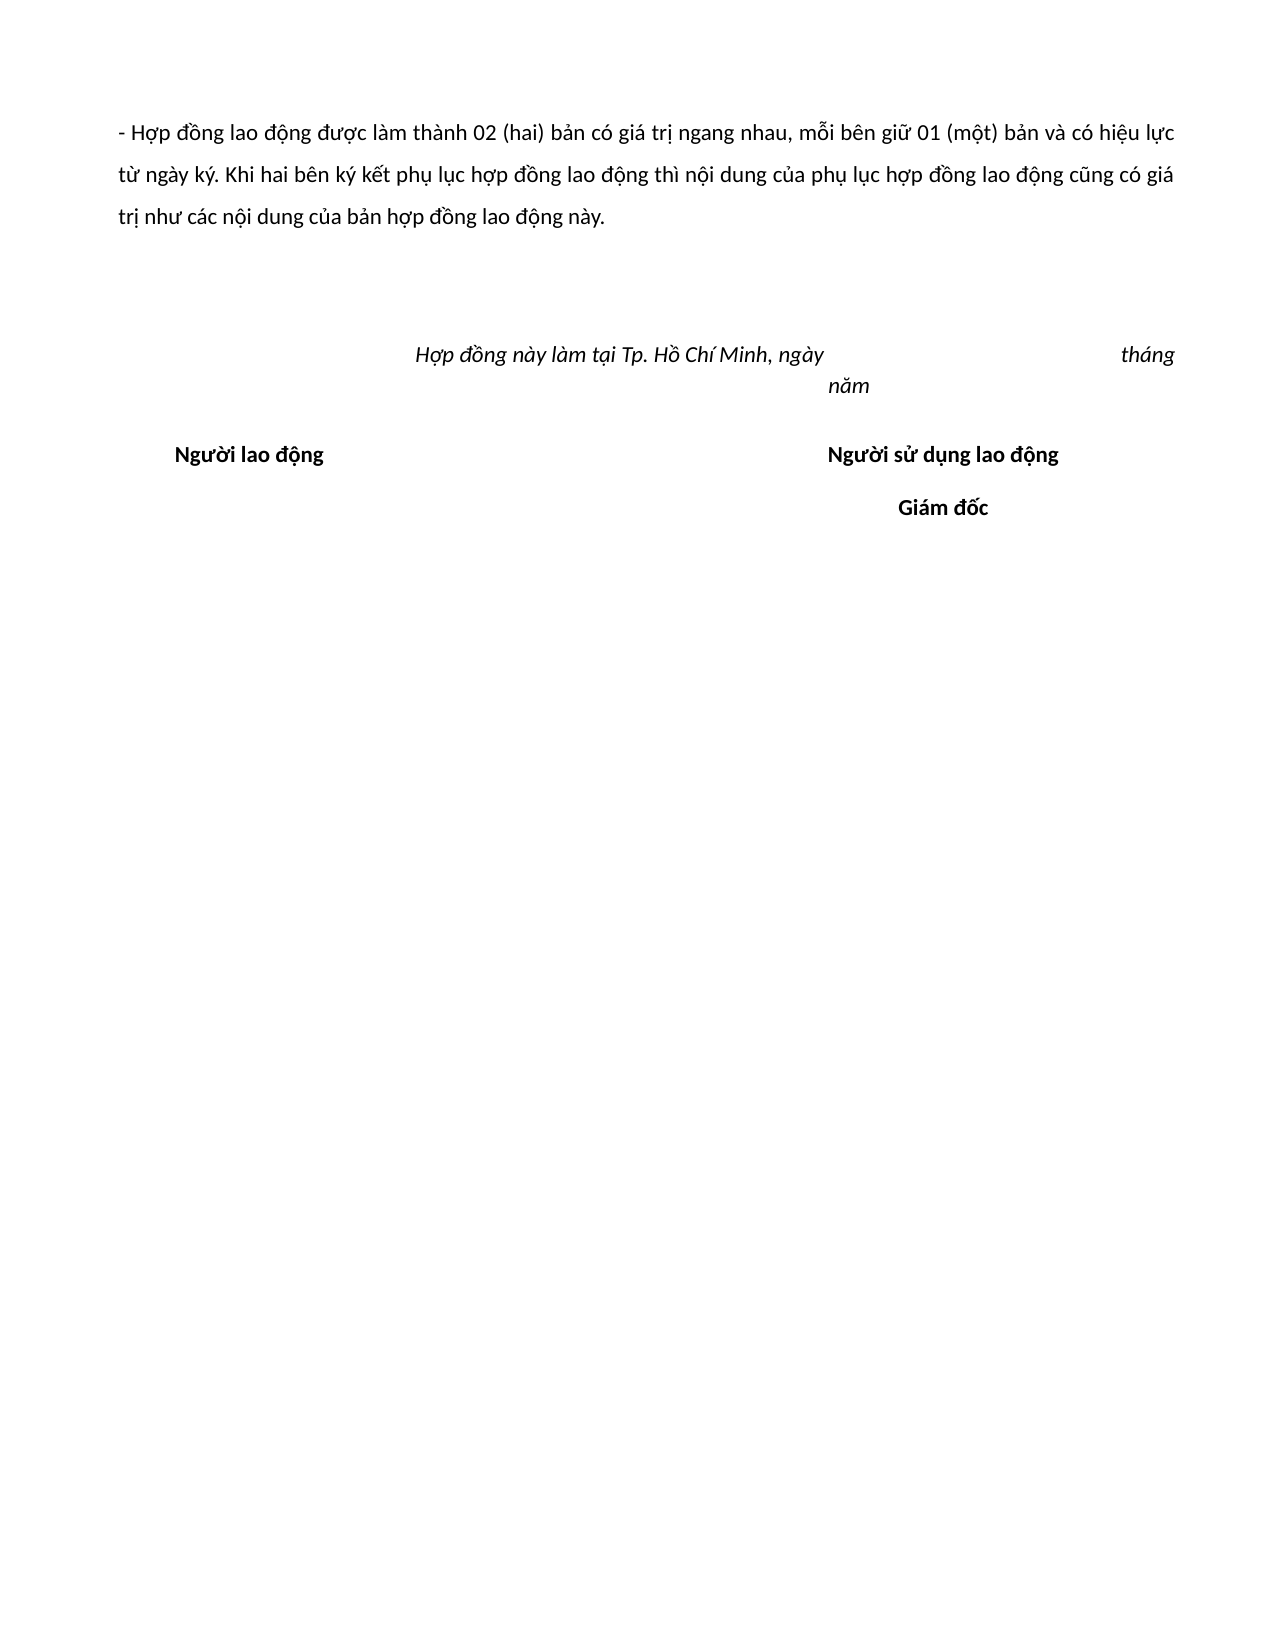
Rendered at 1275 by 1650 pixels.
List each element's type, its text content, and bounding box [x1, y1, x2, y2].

text <upper(o.employee_id.name)> [118, 611, 1177, 643]
text Giám đốc [118, 493, 1177, 521]
text Hợp đồng này làm tại Tp. Hồ Chí Minh, ngày <get_day(today()).day> tháng <get_day(today()).month> năm <get_day(today()).year> [118, 337, 1177, 399]
text Người lao động Người sử dụng lao động [118, 440, 1177, 468]
text - Hợp đồng lao động được làm thành 02 (hai) bản có giá trị ngang nhau, mỗi bên giữ 01 (một) bản và có hiệu lực từ ngày ký. Khi hai bên ký kết phụ lục hợp đồng lao động thì nội dung của phụ lục hợp đồng lao động cũng có giá trị như các nội dung của bản hợp đồng lao động này. [118, 118, 1177, 230]
text </for> [118, 655, 1177, 686]
